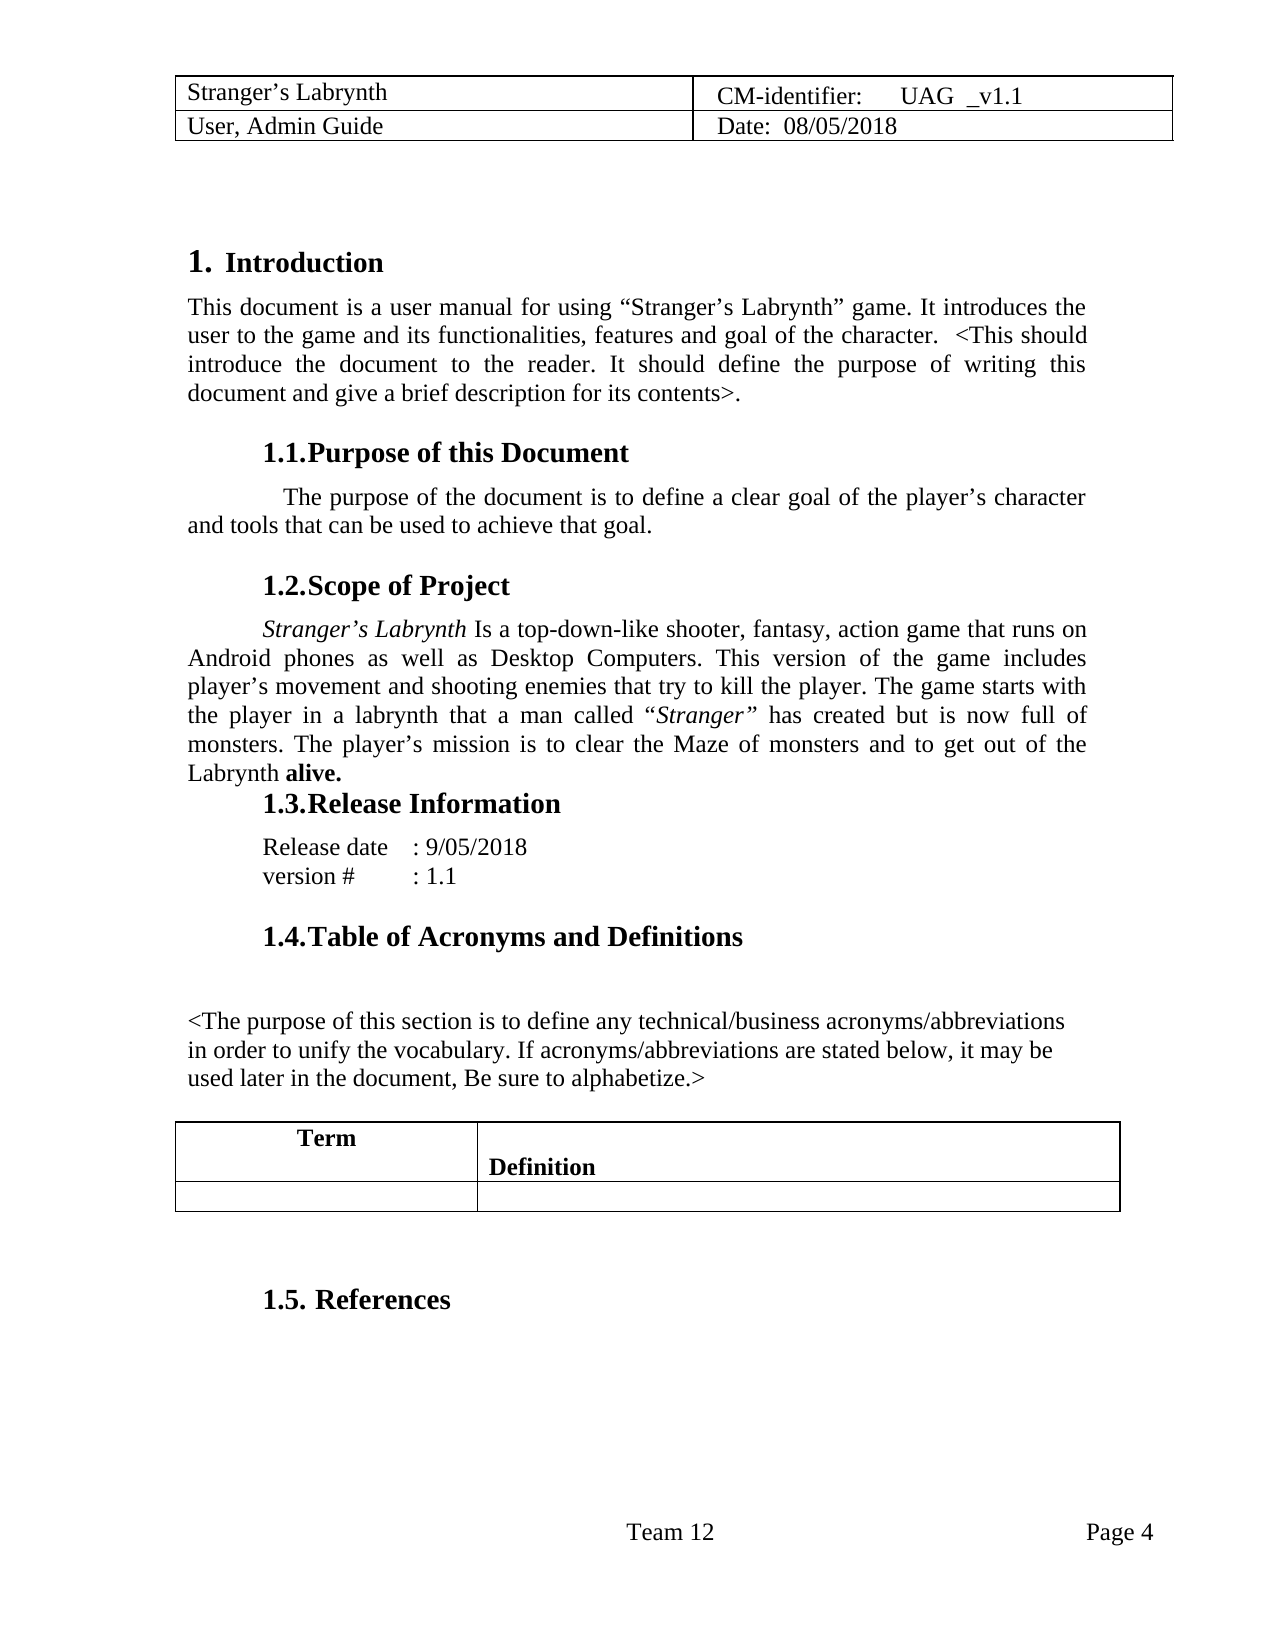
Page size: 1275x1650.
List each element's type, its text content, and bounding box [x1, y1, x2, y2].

list Release Information [262, 786, 1087, 820]
subtitle Introduction [187, 241, 1087, 279]
text The purpose of the document is to define a clear goal of the player’s character and tools that can be used to achieve that goal. [187, 482, 1087, 539]
text Release date : 9/05/2018 [187, 832, 1087, 861]
list Table of Acronyms and Definitions [262, 919, 1087, 952]
list References [262, 1282, 1087, 1316]
subtitle Purpose of this Document [262, 436, 1087, 469]
table_header Term [176, 1123, 477, 1181]
table_cell [478, 1182, 1119, 1211]
text Stranger’s Labrynth Is a top-down-like shooter, fantasy, action game that runs on Android phones as well as Desktop Computers. This version of the game includes player’s movement and shooting enemies that try to kill the player. The game starts with the player in a labrynth that a man called “Stranger” has created but is now full of monsters. The player’s mission is to clear the Maze of monsters and to get out of the Labrynth alive. [187, 614, 1087, 786]
text version # : 1.1 [187, 861, 1087, 890]
table_header Definition [478, 1123, 1119, 1181]
text <The purpose of this section is to define any technical/business acronyms/abbreviations in order to unify the vocabulary. If acronyms/abbreviations are stated below, it may be used later in the document, Be sure to alphabetize.> [187, 1006, 1087, 1092]
text This document is a user manual for using “Stranger’s Labrynth” game. It introduces the user to the game and its functionalities, features and goal of the character. <This should introduce the document to the reader. It should define the purpose of writing this document and give a brief description for its contents>. [187, 292, 1087, 407]
table_cell [176, 1182, 477, 1211]
list Scope of Project [262, 568, 1087, 601]
